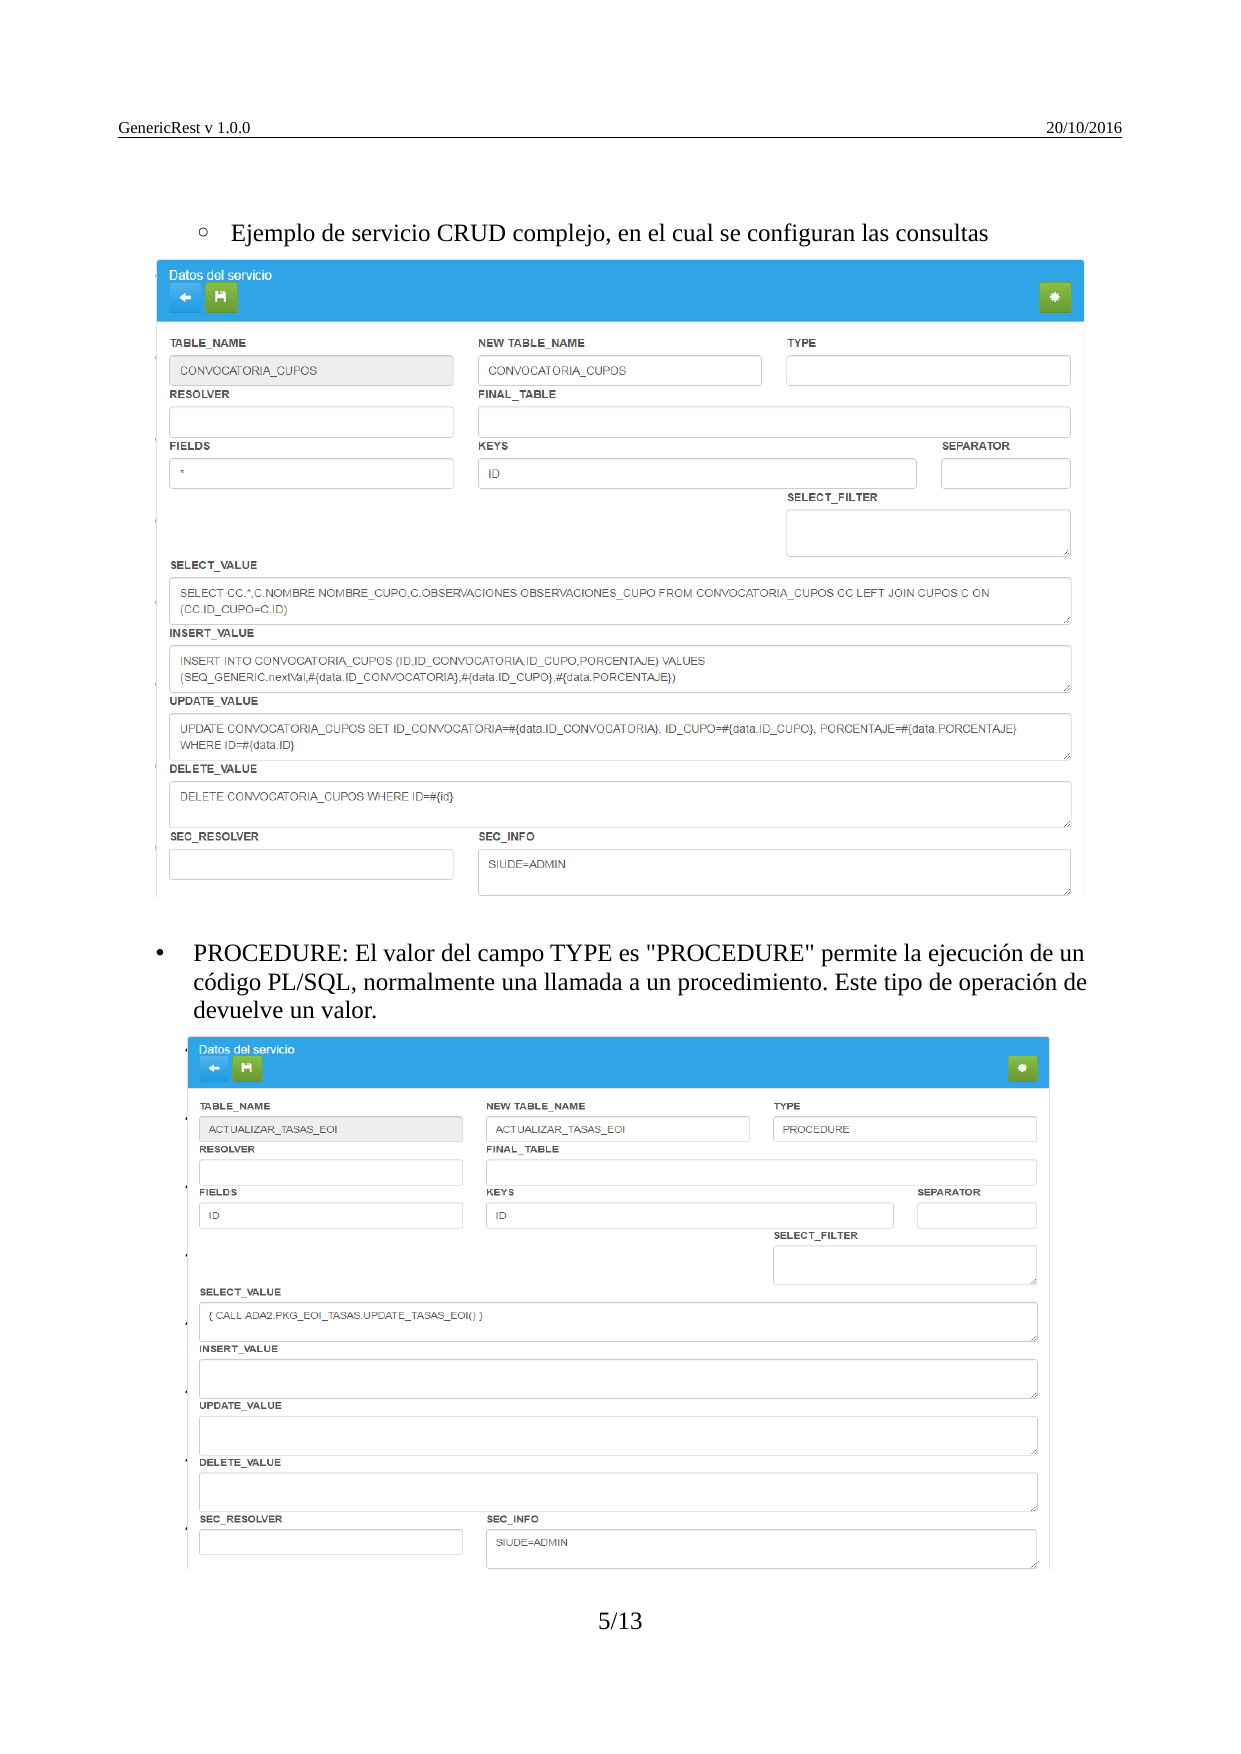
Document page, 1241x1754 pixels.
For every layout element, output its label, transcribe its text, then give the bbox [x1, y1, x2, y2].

list PROCEDURE: El valor del campo TYPE es "PROCEDURE" permite la ejecución de un código PL/SQL, normalmente una llamada a un procedimiento. Este tipo de operación de devuelve un valor. [156, 938, 1122, 1024]
list Ejemplo de servicio CRUD complejo, en el cual se configuran las consultas [193, 218, 1122, 247]
